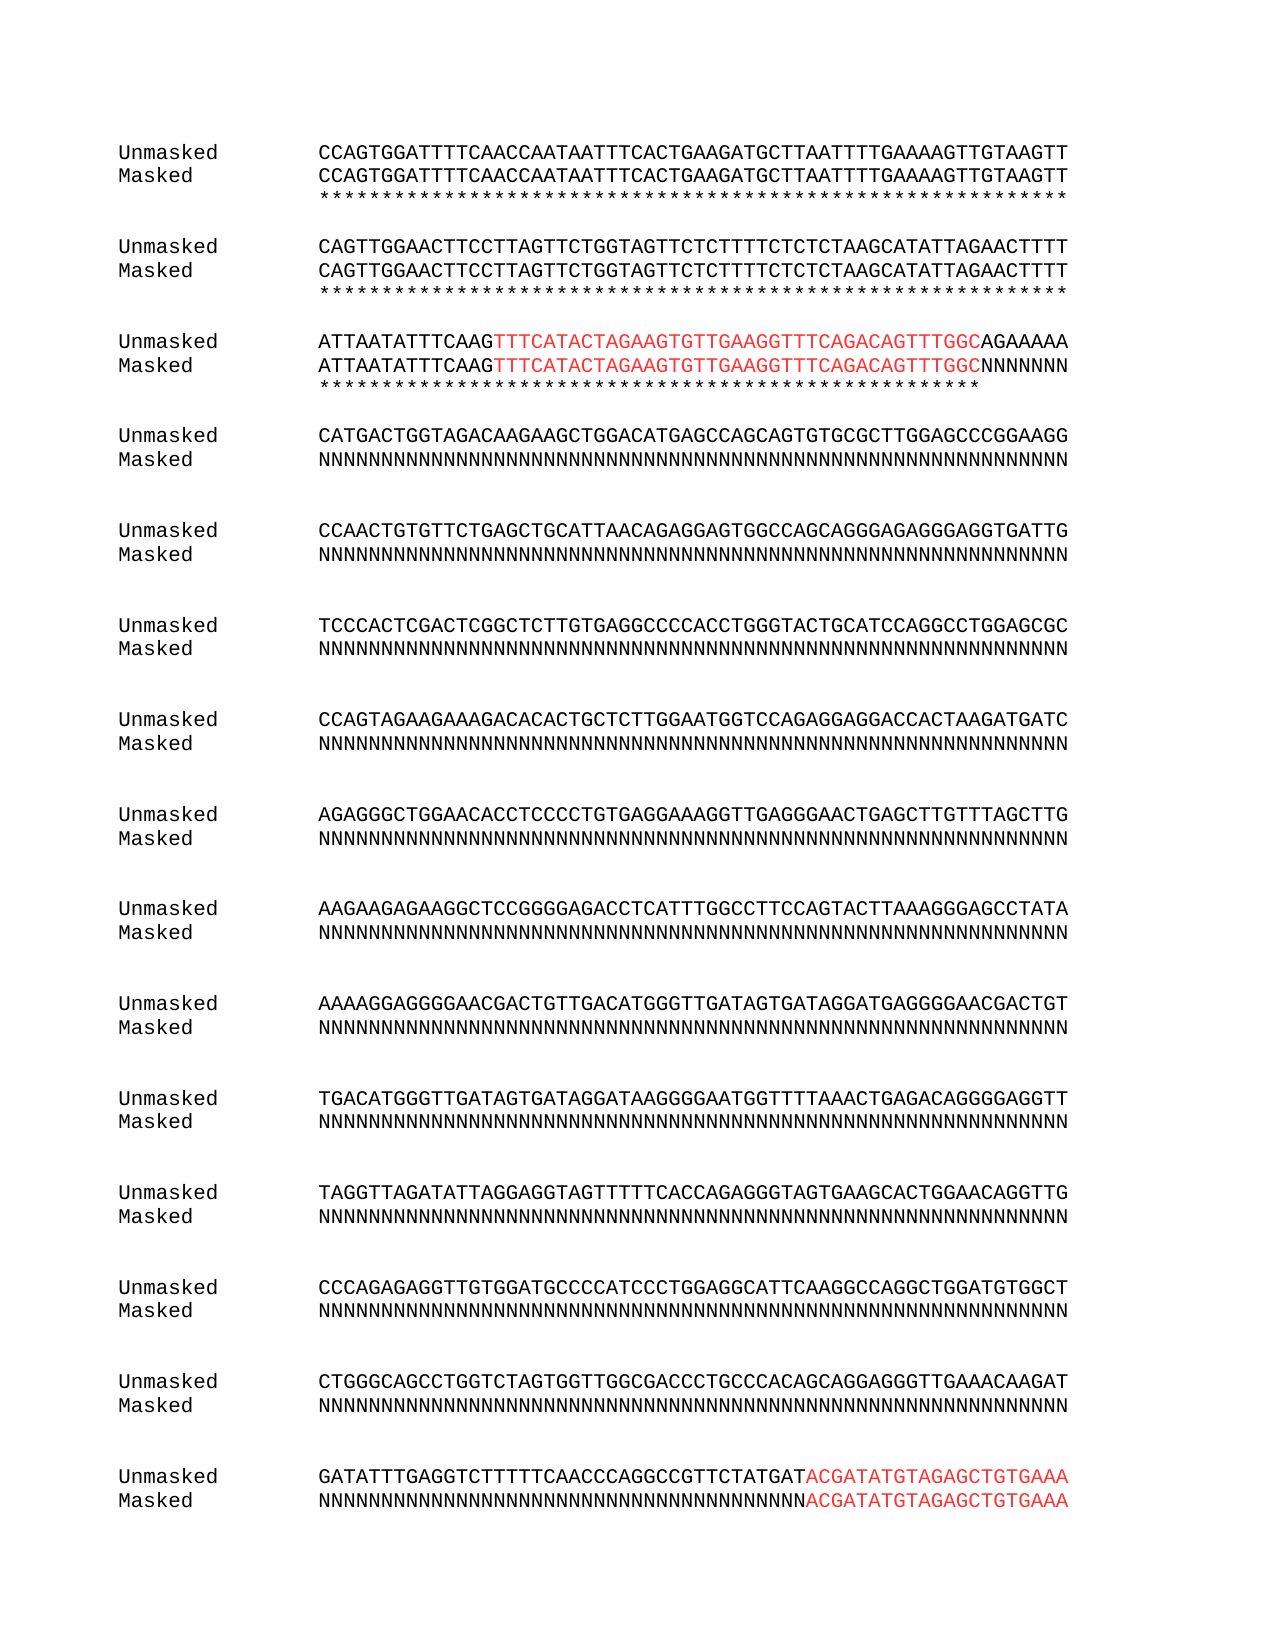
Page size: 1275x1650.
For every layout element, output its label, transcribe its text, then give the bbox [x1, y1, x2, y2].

text Masked CAGTTGGAACTTCCTTAGTTCTGGTAGTTCTCTTTTCTCTCTAAGCATATTAGAACTTTT [118, 260, 1157, 284]
text Masked NNNNNNNNNNNNNNNNNNNNNNNNNNNNNNNNNNNNNNNNNNNNNNNNNNNNNNNNNNNN [118, 544, 1157, 567]
text Masked NNNNNNNNNNNNNNNNNNNNNNNNNNNNNNNNNNNNNNNNNNNNNNNNNNNNNNNNNNNN [118, 1206, 1157, 1229]
text Masked NNNNNNNNNNNNNNNNNNNNNNNNNNNNNNNNNNNNNNNNNNNNNNNNNNNNNNNNNNNN [118, 827, 1157, 851]
text Masked NNNNNNNNNNNNNNNNNNNNNNNNNNNNNNNNNNNNNNNNNNNNNNNNNNNNNNNNNNNN [118, 922, 1157, 946]
text Unmasked TAGGTTAGATATTAGGAGGTAGTTTTTCACCAGAGGGTAGTGAAGCACTGGAACAGGTTG [118, 1182, 1157, 1206]
text Masked CCAGTGGATTTTCAACCAATAATTTCACTGAAGATGCTTAATTTTGAAAAGTTGTAAGTT [118, 165, 1157, 189]
text Masked NNNNNNNNNNNNNNNNNNNNNNNNNNNNNNNNNNNNNNNNNNNNNNNNNNNNNNNNNNNN [118, 1017, 1157, 1040]
text Unmasked ATTAATATTTCAAGTTTCATACTAGAAGTGTTGAAGGTTTCAGACAGTTTGGCAGAAAAA [118, 331, 1157, 354]
text Unmasked TGACATGGGTTGATAGTGATAGGATAAGGGGAATGGTTTTAAACTGAGACAGGGGAGGTT [118, 1088, 1157, 1111]
text Unmasked CAGTTGGAACTTCCTTAGTTCTGGTAGTTCTCTTTTCTCTCTAAGCATATTAGAACTTTT [118, 236, 1157, 260]
text Masked NNNNNNNNNNNNNNNNNNNNNNNNNNNNNNNNNNNNNNNNNNNNNNNNNNNNNNNNNNNN [118, 1300, 1157, 1324]
text ************************************************************ [118, 189, 1157, 213]
text Unmasked GATATTTGAGGTCTTTTTCAACCCAGGCCGTTCTATGATACGATATGTAGAGCTGTGAAA [118, 1466, 1157, 1489]
text Unmasked CCAGTGGATTTTCAACCAATAATTTCACTGAAGATGCTTAATTTTGAAAAGTTGTAAGTT [118, 142, 1157, 165]
text Unmasked TCCCACTCGACTCGGCTCTTGTGAGGCCCCACCTGGGTACTGCATCCAGGCCTGGAGCGC [118, 615, 1157, 638]
text Unmasked CCAACTGTGTTCTGAGCTGCATTAACAGAGGAGTGGCCAGCAGGGAGAGGGAGGTGATTG [118, 520, 1157, 544]
text Masked NNNNNNNNNNNNNNNNNNNNNNNNNNNNNNNNNNNNNNNNNNNNNNNNNNNNNNNNNNNN [118, 638, 1157, 662]
text ************************************************************ [118, 284, 1157, 307]
text Unmasked AGAGGGCTGGAACACCTCCCCTGTGAGGAAAGGTTGAGGGAACTGAGCTTGTTTAGCTTG [118, 804, 1157, 827]
text Unmasked CATGACTGGTAGACAAGAAGCTGGACATGAGCCAGCAGTGTGCGCTTGGAGCCCGGAAGG [118, 426, 1157, 449]
text Unmasked AAAAGGAGGGGAACGACTGTTGACATGGGTTGATAGTGATAGGATGAGGGGAACGACTGT [118, 993, 1157, 1017]
text Unmasked CCCAGAGAGGTTGTGGATGCCCCATCCCTGGAGGCATTCAAGGCCAGGCTGGATGTGGCT [118, 1277, 1157, 1300]
text Masked NNNNNNNNNNNNNNNNNNNNNNNNNNNNNNNNNNNNNNNNNNNNNNNNNNNNNNNNNNNN [118, 1395, 1157, 1419]
text Masked NNNNNNNNNNNNNNNNNNNNNNNNNNNNNNNNNNNNNNNNNNNNNNNNNNNNNNNNNNNN [118, 1111, 1157, 1135]
text Masked NNNNNNNNNNNNNNNNNNNNNNNNNNNNNNNNNNNNNNNNNNNNNNNNNNNNNNNNNNNN [118, 733, 1157, 757]
text Unmasked CTGGGCAGCCTGGTCTAGTGGTTGGCGACCCTGCCCACAGCAGGAGGGTTGAAACAAGAT [118, 1371, 1157, 1395]
text Masked NNNNNNNNNNNNNNNNNNNNNNNNNNNNNNNNNNNNNNNNNNNNNNNNNNNNNNNNNNNN [118, 449, 1157, 473]
text ***************************************************** [118, 378, 1157, 402]
text Masked NNNNNNNNNNNNNNNNNNNNNNNNNNNNNNNNNNNNNNNACGATATGTAGAGCTGTGAAA [118, 1489, 1157, 1513]
text Masked ATTAATATTTCAAGTTTCATACTAGAAGTGTTGAAGGTTTCAGACAGTTTGGCNNNNNNN [118, 354, 1157, 378]
text Unmasked CCAGTAGAAGAAAGACACACTGCTCTTGGAATGGTCCAGAGGAGGACCACTAAGATGATC [118, 709, 1157, 733]
text Unmasked AAGAAGAGAAGGCTCCGGGGAGACCTCATTTGGCCTTCCAGTACTTAAAGGGAGCCTATA [118, 898, 1157, 922]
